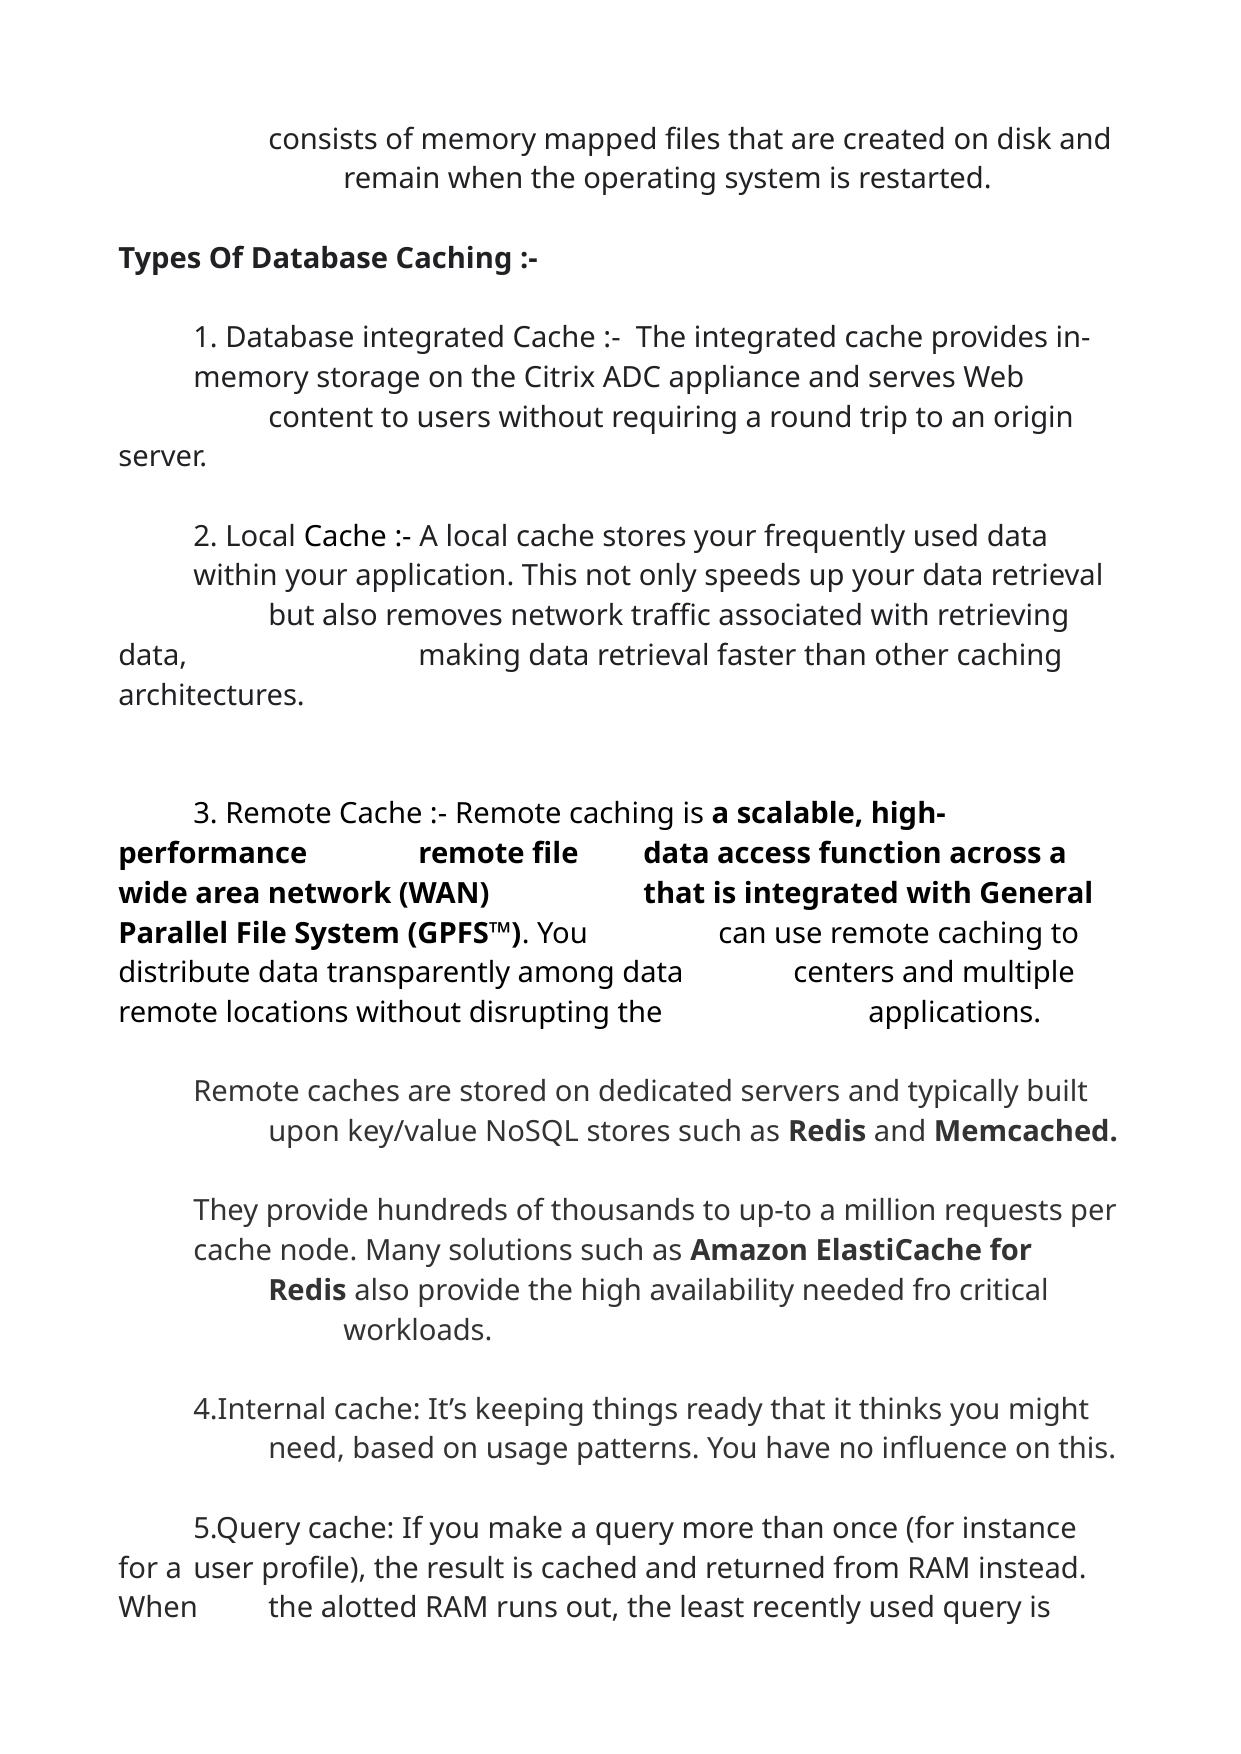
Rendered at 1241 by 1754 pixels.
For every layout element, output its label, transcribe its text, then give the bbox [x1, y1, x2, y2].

text 5.Query cache: If you make a query more than once (for instance for a user profile), the result is cached and returned from RAM instead. When the alotted RAM runs out, the least recently used query is [118, 1507, 1122, 1626]
text consists of memory mapped files that are created on disk and remain when the operating system is restarted. [118, 118, 1122, 197]
text Types Of Database Caching :- [118, 237, 1122, 277]
text cache node. Many solutions such as Amazon ElastiCache for Redis also provide the high availability needed fro critical workloads. [118, 1229, 1122, 1348]
text 3. Remote Cache :- Remote caching is a scalable, high-performance remote file data access function across a wide area network (WAN) that is integrated with General Parallel File System (GPFS™). You can use remote caching to distribute data transparently among data centers and multiple remote locations without disrupting the applications. [118, 793, 1122, 1031]
text They provide hundreds of thousands to up-to a million requests per [118, 1190, 1122, 1229]
text 1. Database integrated Cache :- The integrated cache provides in- memory storage on the Citrix ADC appliance and serves Web content to users without requiring a round trip to an origin server. [118, 317, 1122, 475]
text 4.Internal cache: It’s keeping things ready that it thinks you might need, based on usage patterns. You have no influence on this. [118, 1388, 1122, 1467]
text 2. Local Cache :- A local cache stores your frequently used data within your application. This not only speeds up your data retrieval but also removes network traffic associated with retrieving data, making data retrieval faster than other caching architectures. [118, 515, 1122, 713]
text Remote caches are stored on dedicated servers and typically built upon key/value NoSQL stores such as Redis and Memcached. [118, 1071, 1122, 1150]
